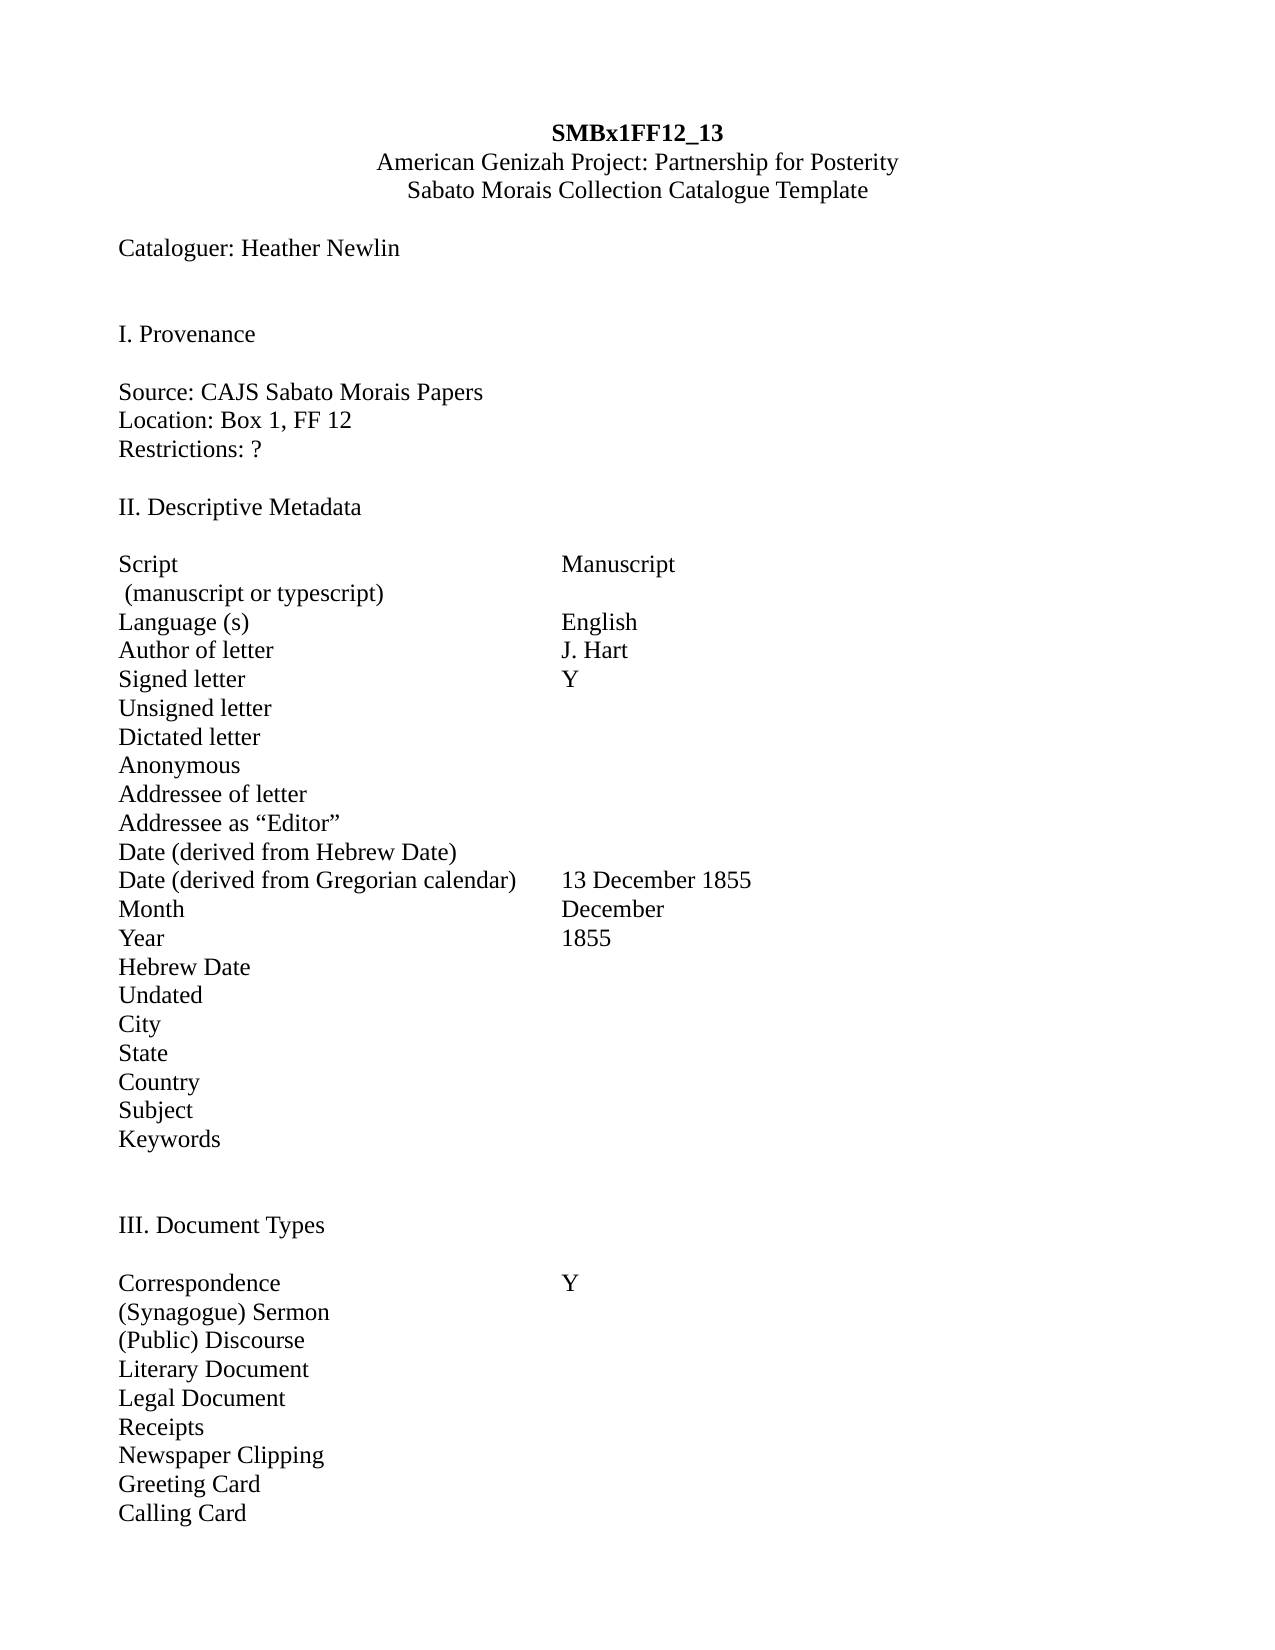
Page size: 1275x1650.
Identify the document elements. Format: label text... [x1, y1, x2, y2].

text Language (s) English [118, 607, 1157, 636]
text Addressee as “Editor” [118, 808, 1157, 837]
text Correspondence Y [118, 1268, 1157, 1297]
text SMBx1FF12_13 [118, 118, 1157, 147]
text Addressee of letter [118, 779, 1157, 808]
text I. Provenance [118, 319, 1157, 348]
text Date (derived from Gregorian calendar) 13 December 1855 [118, 866, 1157, 894]
text Undated [118, 981, 1157, 1009]
text State [118, 1038, 1157, 1067]
text (Public) Discourse [118, 1326, 1157, 1354]
text Signed letter Y [118, 664, 1157, 693]
text Legal Document [118, 1383, 1157, 1412]
text Month December [118, 894, 1157, 923]
text Cataloguer: Heather Newlin [118, 233, 1157, 262]
text Subject [118, 1096, 1157, 1124]
text Calling Card [118, 1498, 1157, 1527]
text (manuscript or typescript) [118, 578, 1157, 607]
text Location: Box 1, FF 12 [118, 406, 1157, 434]
text II. Descriptive Metadata [118, 492, 1157, 521]
text III. Document Types [118, 1211, 1157, 1239]
text Date (derived from Hebrew Date) [118, 837, 1157, 866]
text (Synagogue) Sermon [118, 1297, 1157, 1326]
text Dictated letter [118, 722, 1157, 751]
text Script Manuscript [118, 549, 1157, 578]
text Literary Document [118, 1354, 1157, 1383]
text Greeting Card [118, 1469, 1157, 1498]
text Year 1855 [118, 923, 1157, 952]
text Author of letter J. Hart [118, 636, 1157, 664]
text Restrictions: ? [118, 434, 1157, 463]
text American Genizah Project: Partnership for Posterity [118, 147, 1157, 176]
text Keywords [118, 1124, 1157, 1153]
text Unsigned letter [118, 693, 1157, 722]
text Newspaper Clipping [118, 1441, 1157, 1469]
text Country [118, 1067, 1157, 1096]
text Anonymous [118, 751, 1157, 779]
text Source: CAJS Sabato Morais Papers [118, 377, 1157, 406]
text Receipts [118, 1412, 1157, 1441]
text City [118, 1009, 1157, 1038]
text Hebrew Date [118, 952, 1157, 981]
text Sabato Morais Collection Catalogue Template [118, 176, 1157, 204]
